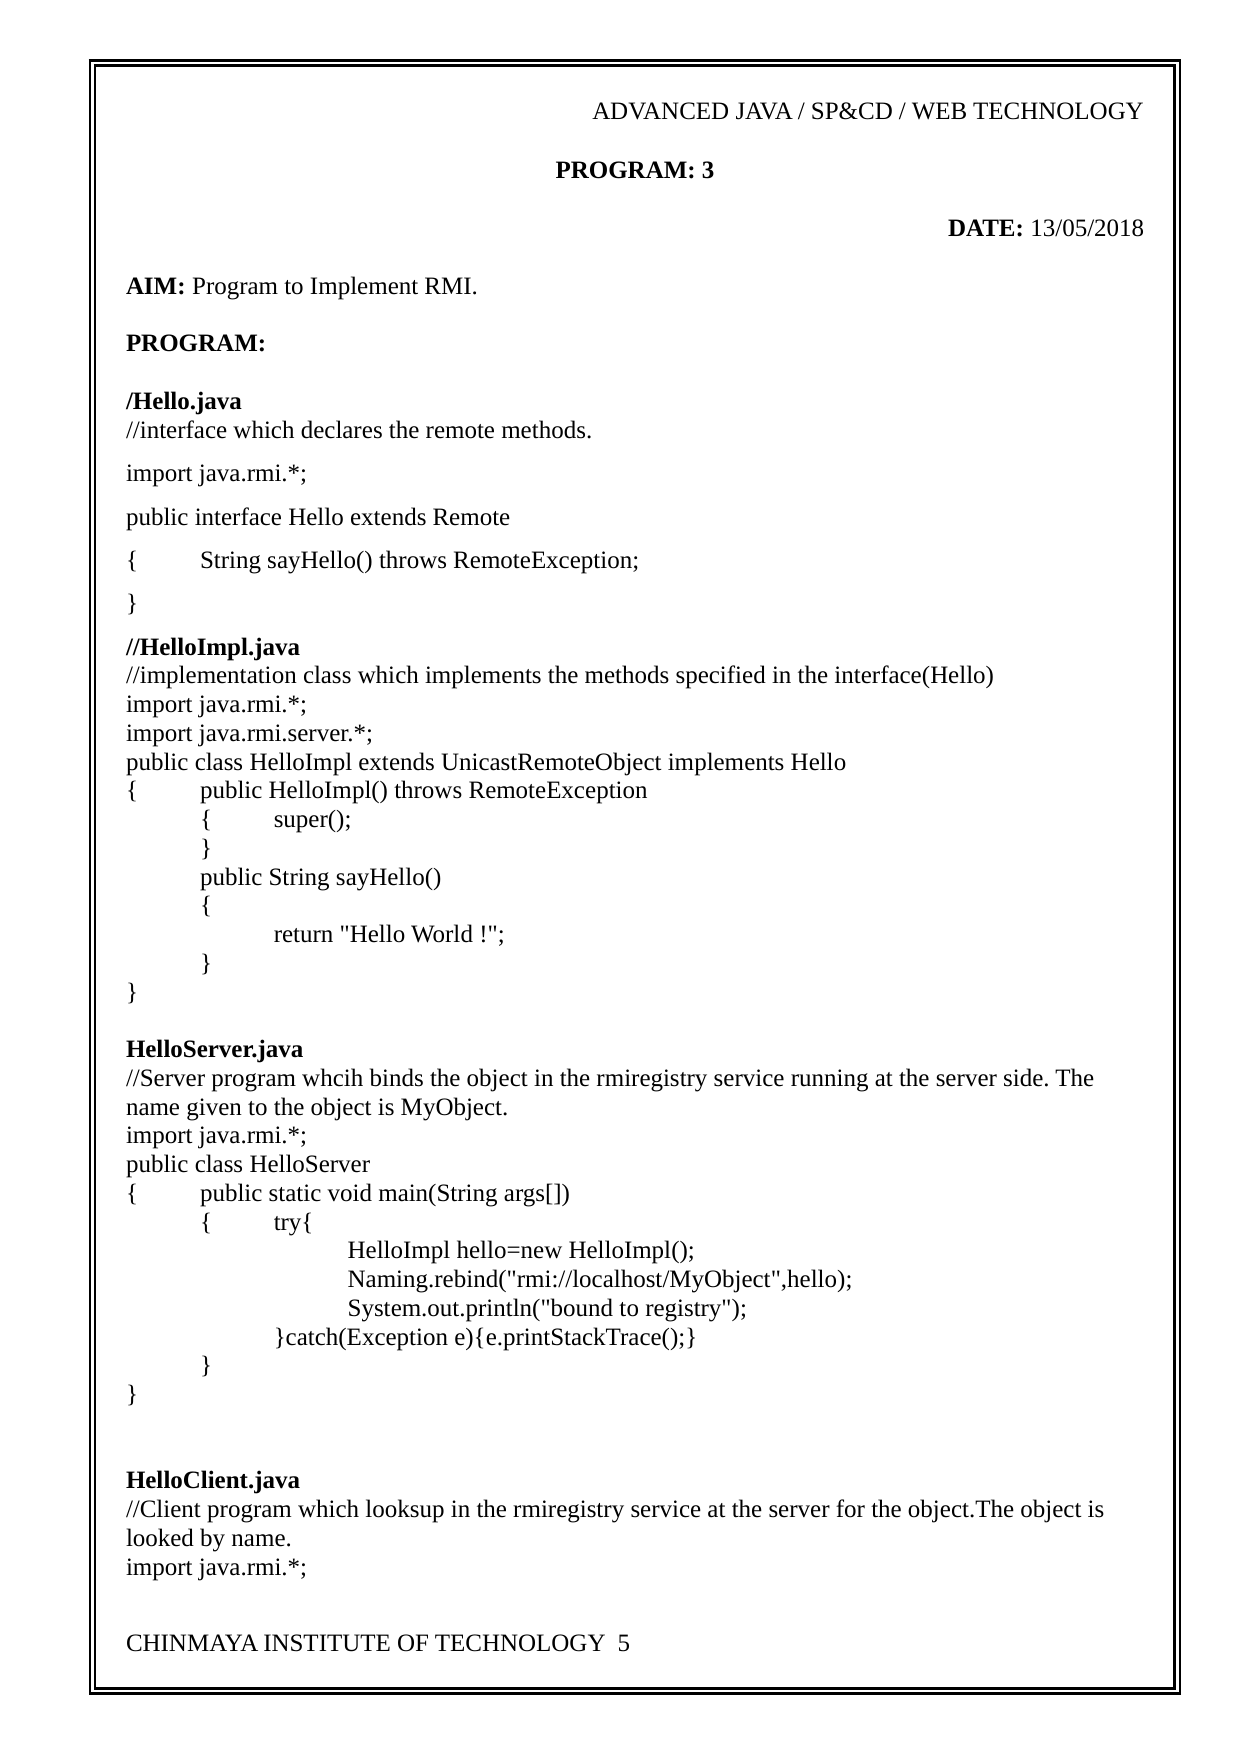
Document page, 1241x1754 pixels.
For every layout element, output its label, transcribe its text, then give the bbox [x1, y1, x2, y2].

text { super(); [126, 804, 1144, 833]
text System.out.println("bound to registry"); [126, 1293, 1144, 1322]
text import java.rmi.server.*; [126, 718, 1144, 747]
text import java.rmi.*; [126, 458, 1144, 487]
text AIM: Program to Implement RMI. [126, 271, 1144, 299]
text HelloImpl hello=new HelloImpl(); [126, 1235, 1144, 1264]
text { [126, 890, 1144, 919]
text public class HelloImpl extends UnicastRemoteObject implements Hello [126, 747, 1144, 775]
text //HelloImpl.java [126, 632, 1144, 660]
text public interface Hello extends Remote [126, 502, 1144, 530]
text { String sayHello() throws RemoteException; [126, 545, 1144, 574]
text PROGRAM: 3 [126, 155, 1144, 184]
text public String sayHello() [126, 862, 1144, 890]
text } [126, 833, 1144, 862]
text { public static void main(String args[]) [126, 1178, 1144, 1207]
text return "Hello World !"; [126, 919, 1144, 948]
text } [126, 588, 1144, 617]
text } [126, 977, 1144, 1005]
text { try{ [126, 1207, 1144, 1235]
text //implementation class which implements the methods specified in the interface(Hello) [126, 660, 1144, 689]
text Naming.rebind("rmi://localhost/MyObject",hello); [126, 1264, 1144, 1293]
text } [126, 948, 1144, 977]
text HelloClient.java [126, 1465, 1144, 1494]
text PROGRAM: [126, 328, 1144, 357]
text /Hello.java [126, 386, 1144, 415]
text HelloServer.java [126, 1034, 1144, 1063]
text DATE: 13/05/2018 [126, 213, 1144, 242]
text import java.rmi.*; [126, 1120, 1144, 1149]
text public class HelloServer [126, 1149, 1144, 1178]
text } [126, 1379, 1144, 1408]
text { public HelloImpl() throws RemoteException [126, 775, 1144, 804]
text //Client program which looksup in the rmiregistry service at the server for the object.The object is looked by name. [126, 1494, 1144, 1552]
text }catch(Exception e){e.printStackTrace();} [126, 1322, 1144, 1350]
text //interface which declares the remote methods. [126, 415, 1144, 444]
text import java.rmi.*; [126, 689, 1144, 718]
text import java.rmi.*; [126, 1552, 1144, 1580]
text } [126, 1350, 1144, 1379]
text //Server program whcih binds the object in the rmiregistry service running at the server side. The name given to the object is MyObject. [126, 1063, 1144, 1120]
